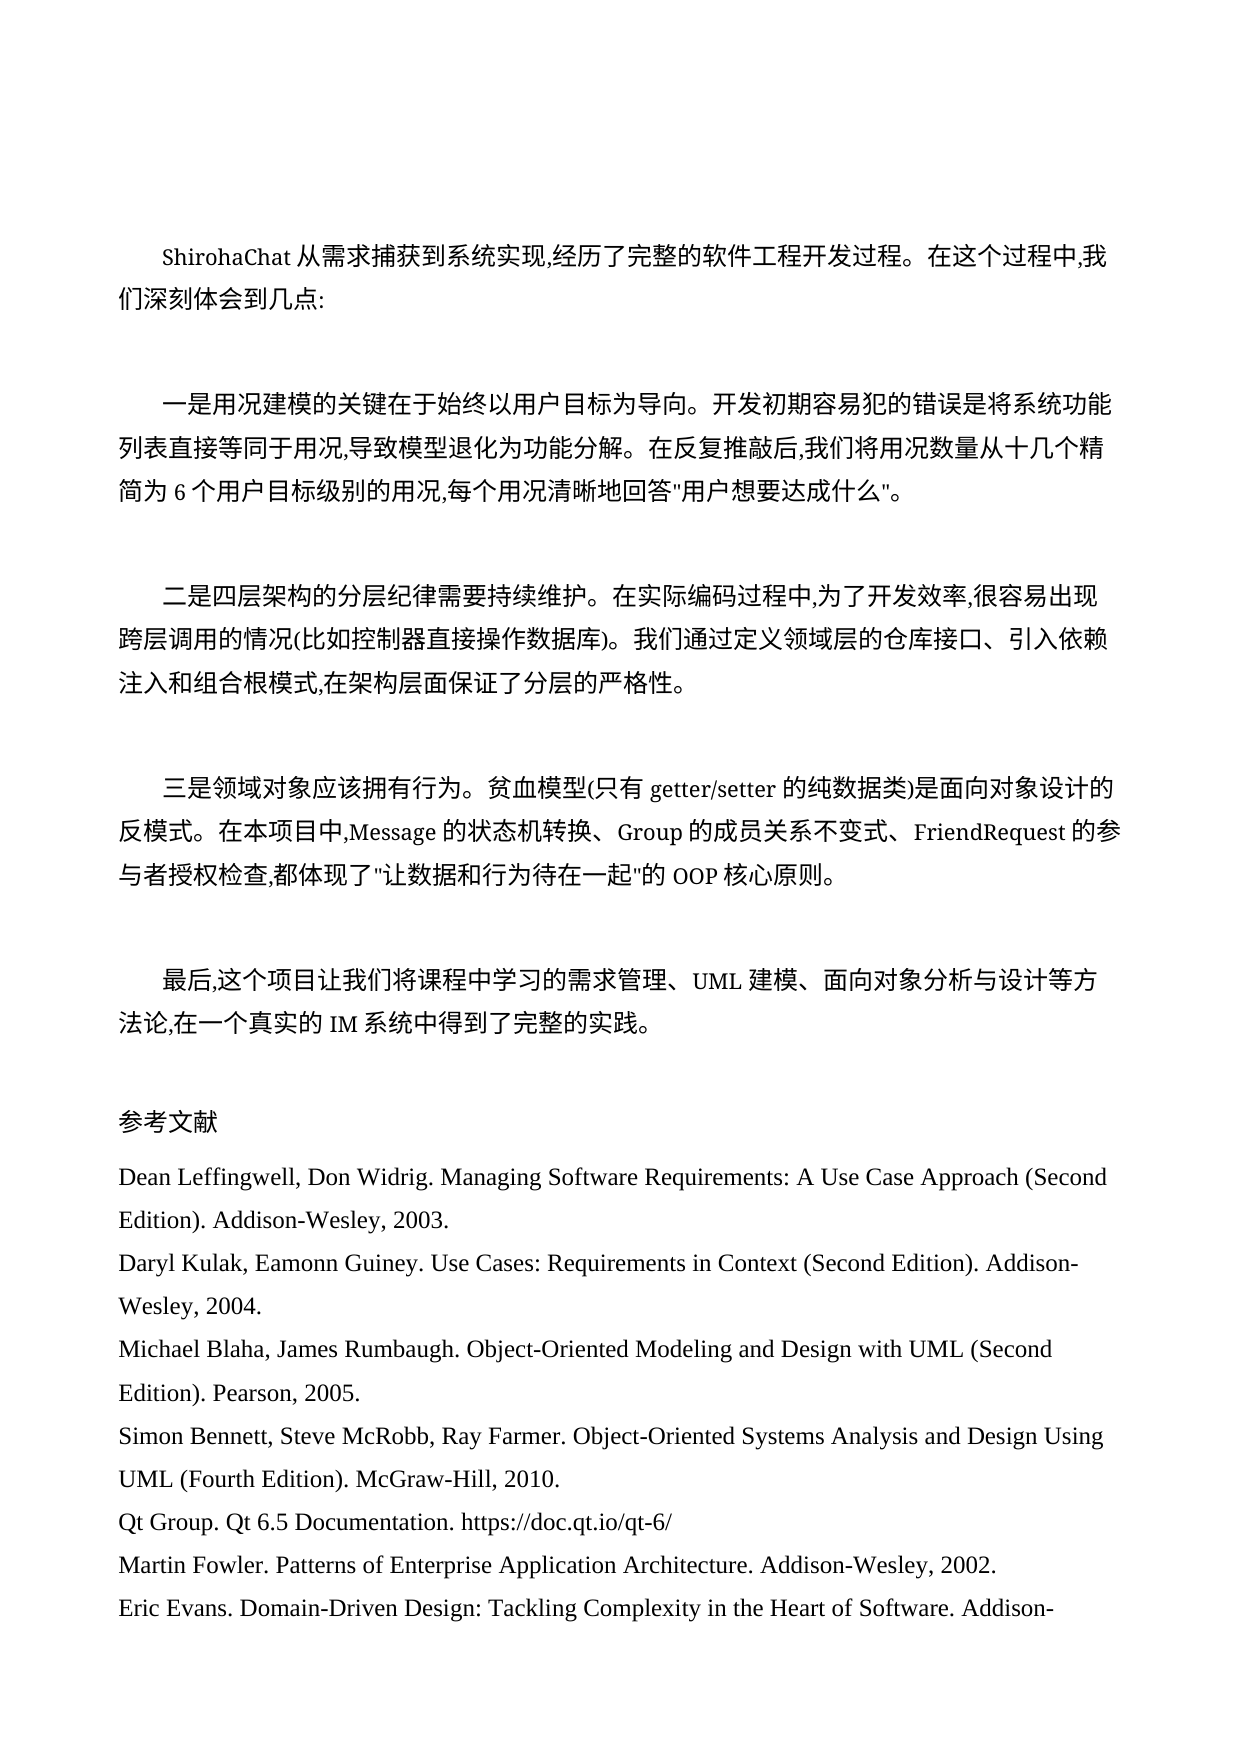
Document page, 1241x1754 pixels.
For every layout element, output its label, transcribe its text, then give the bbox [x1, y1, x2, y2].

text Daryl Kulak, Eamonn Guiney. Use Cases: Requirements in Context (Second Edition). Addison-Wesley, 2004. [118, 1248, 1122, 1320]
text Michael Blaha, James Rumbaugh. Object-Oriented Modeling and Design with UML (Second Edition). Pearson, 2005. [118, 1334, 1122, 1406]
text 三是领域对象应该拥有行为。贫血模型(只有 getter/setter 的纯数据类)是面向对象设计的反模式。在本项目中,Message 的状态机转换、Group 的成员关系不变式、FriendRequest 的参与者授权检查,都体现了"让数据和行为待在一起"的 OOP 核心原则。 [118, 768, 1122, 892]
text Dean Leffingwell, Don Widrig. Managing Software Requirements: A Use Case Approach (Second Edition). Addison-Wesley, 2003. [118, 1162, 1122, 1234]
text ShirohaChat 从需求捕获到系统实现,经历了完整的软件工程开发过程。在这个过程中,我们深刻体会到几点: [118, 236, 1122, 316]
text 最后,这个项目让我们将课程中学习的需求管理、UML 建模、面向对象分析与设计等方法论,在一个真实的 IM 系统中得到了完整的实践。 [118, 960, 1122, 1040]
subtitle 参考文献 [118, 1102, 1122, 1138]
text 二是四层架构的分层纪律需要持续维护。在实际编码过程中,为了开发效率,很容易出现跨层调用的情况(比如控制器直接操作数据库)。我们通过定义领域层的仓库接口、引入依赖注入和组合根模式,在架构层面保证了分层的严格性。 [118, 577, 1122, 700]
text Simon Bennett, Steve McRobb, Ray Farmer. Object-Oriented Systems Analysis and Design Using UML (Fourth Edition). McGraw-Hill, 2010. [118, 1421, 1122, 1493]
text 一是用况建模的关键在于始终以用户目标为导向。开发初期容易犯的错误是将系统功能列表直接等同于用况,导致模型退化为功能分解。在反复推敲后,我们将用况数量从十几个精简为 6 个用户目标级别的用况,每个用况清晰地回答"用户想要达成什么"。 [118, 385, 1122, 508]
text Qt Group. Qt 6.5 Documentation. https://doc.qt.io/qt-6/ [118, 1507, 1122, 1536]
text Eric Evans. Domain-Driven Design: Tackling Complexity in the Heart of Software. Addison- [118, 1593, 1122, 1622]
text Martin Fowler. Patterns of Enterprise Application Architecture. Addison-Wesley, 2002. [118, 1550, 1122, 1579]
